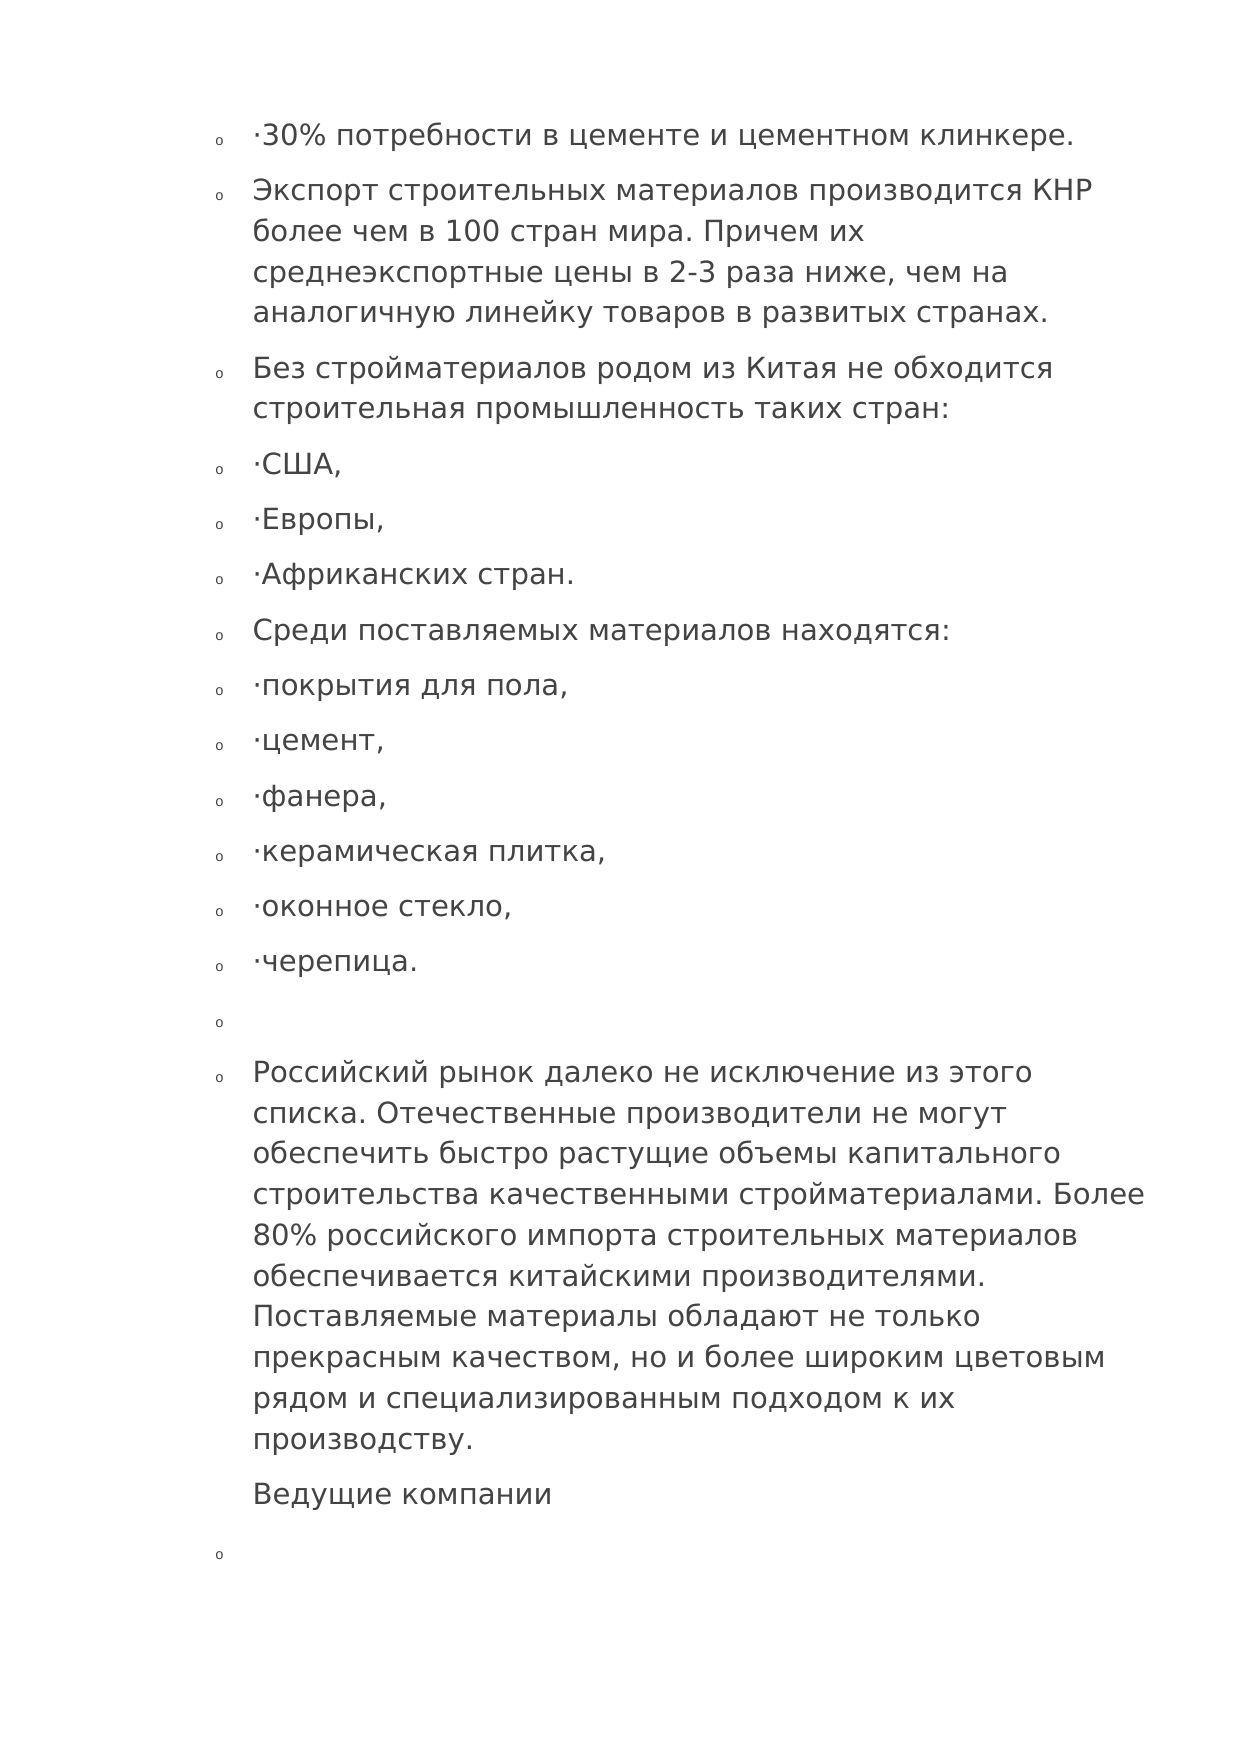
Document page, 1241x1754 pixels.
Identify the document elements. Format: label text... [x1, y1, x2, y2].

list Российский рынок далеко не исключение из этого списка. Отечественные производители не могут обеспечить быстро растущие объемы капитального строительства качественными стройматериалами. Более 80% российского импорта строительных материалов обеспечивается китайскими производителями. Поставляемые материалы обладают не только прекрасным качеством, но и более широким цветовым рядом и специализированным подходом к их производству. [215, 1055, 1152, 1456]
list Без стройматериалов родом из Китая не обходится строительная промышленность таких стран: [215, 351, 1152, 426]
list ·цемент, [215, 723, 1152, 757]
list ·черепица. [215, 945, 1152, 979]
list Среди поставляемых материалов находятся: [215, 613, 1152, 647]
list ·Европы, [215, 502, 1152, 536]
list ·США, [215, 447, 1152, 481]
list ·покрытия для пола, [215, 668, 1152, 702]
list ·30% потребности в цементе и цементном клинкере. [215, 118, 1152, 152]
list ·керамическая плитка, [215, 834, 1152, 868]
list ·Африканских стран. [215, 558, 1152, 592]
list ·оконное стекло, [215, 889, 1152, 923]
list ·фанера, [215, 779, 1152, 813]
list Ведущие компании [215, 1477, 1152, 1511]
list Экспорт строительных материалов производится КНР более чем в 100 стран мира. Причем их среднеэкспортные цены в 2-3 раза ниже, чем на аналогичную линейку товаров в развитых странах. [215, 173, 1152, 329]
